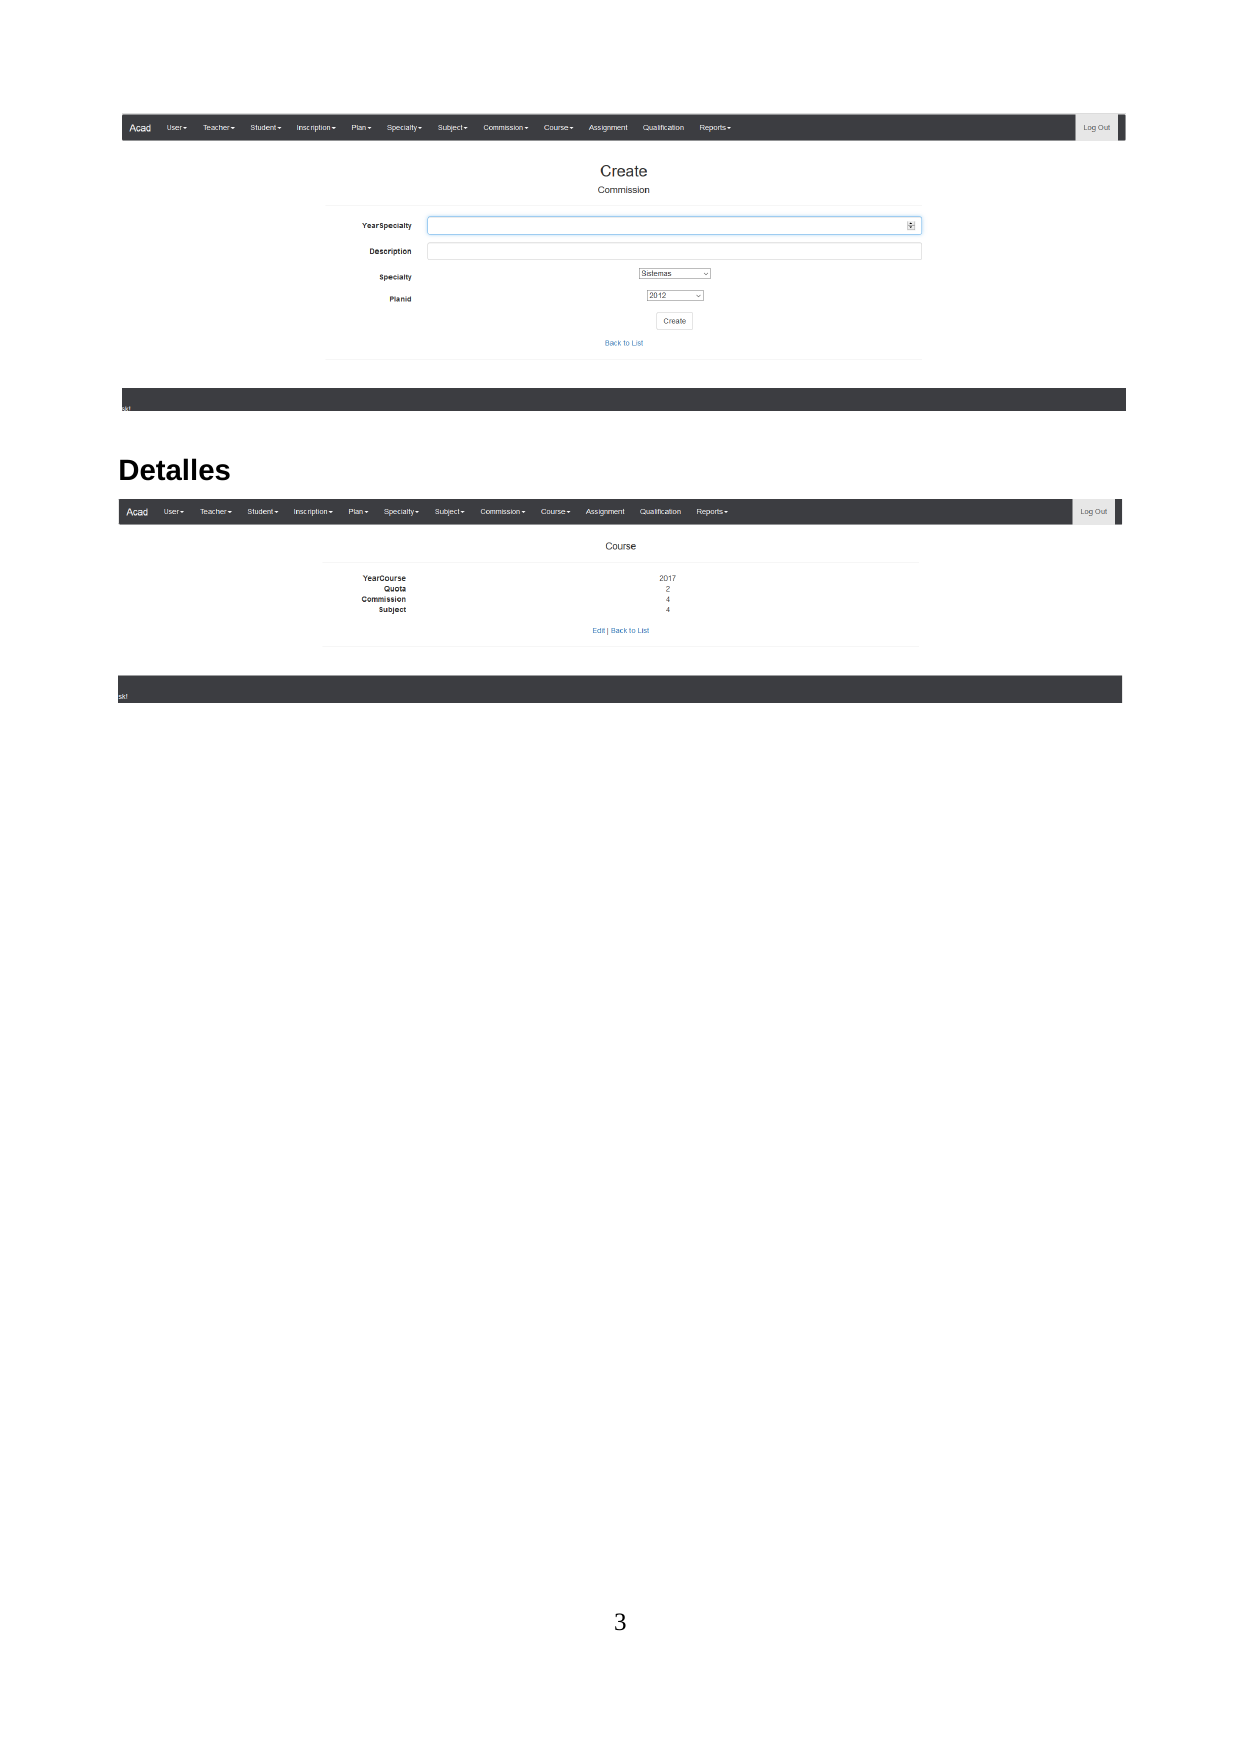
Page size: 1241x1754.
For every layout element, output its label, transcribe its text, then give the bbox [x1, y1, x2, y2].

subtitle Detalles [118, 453, 1122, 487]
picture [122, 113, 1126, 411]
picture [118, 499, 1123, 607]
